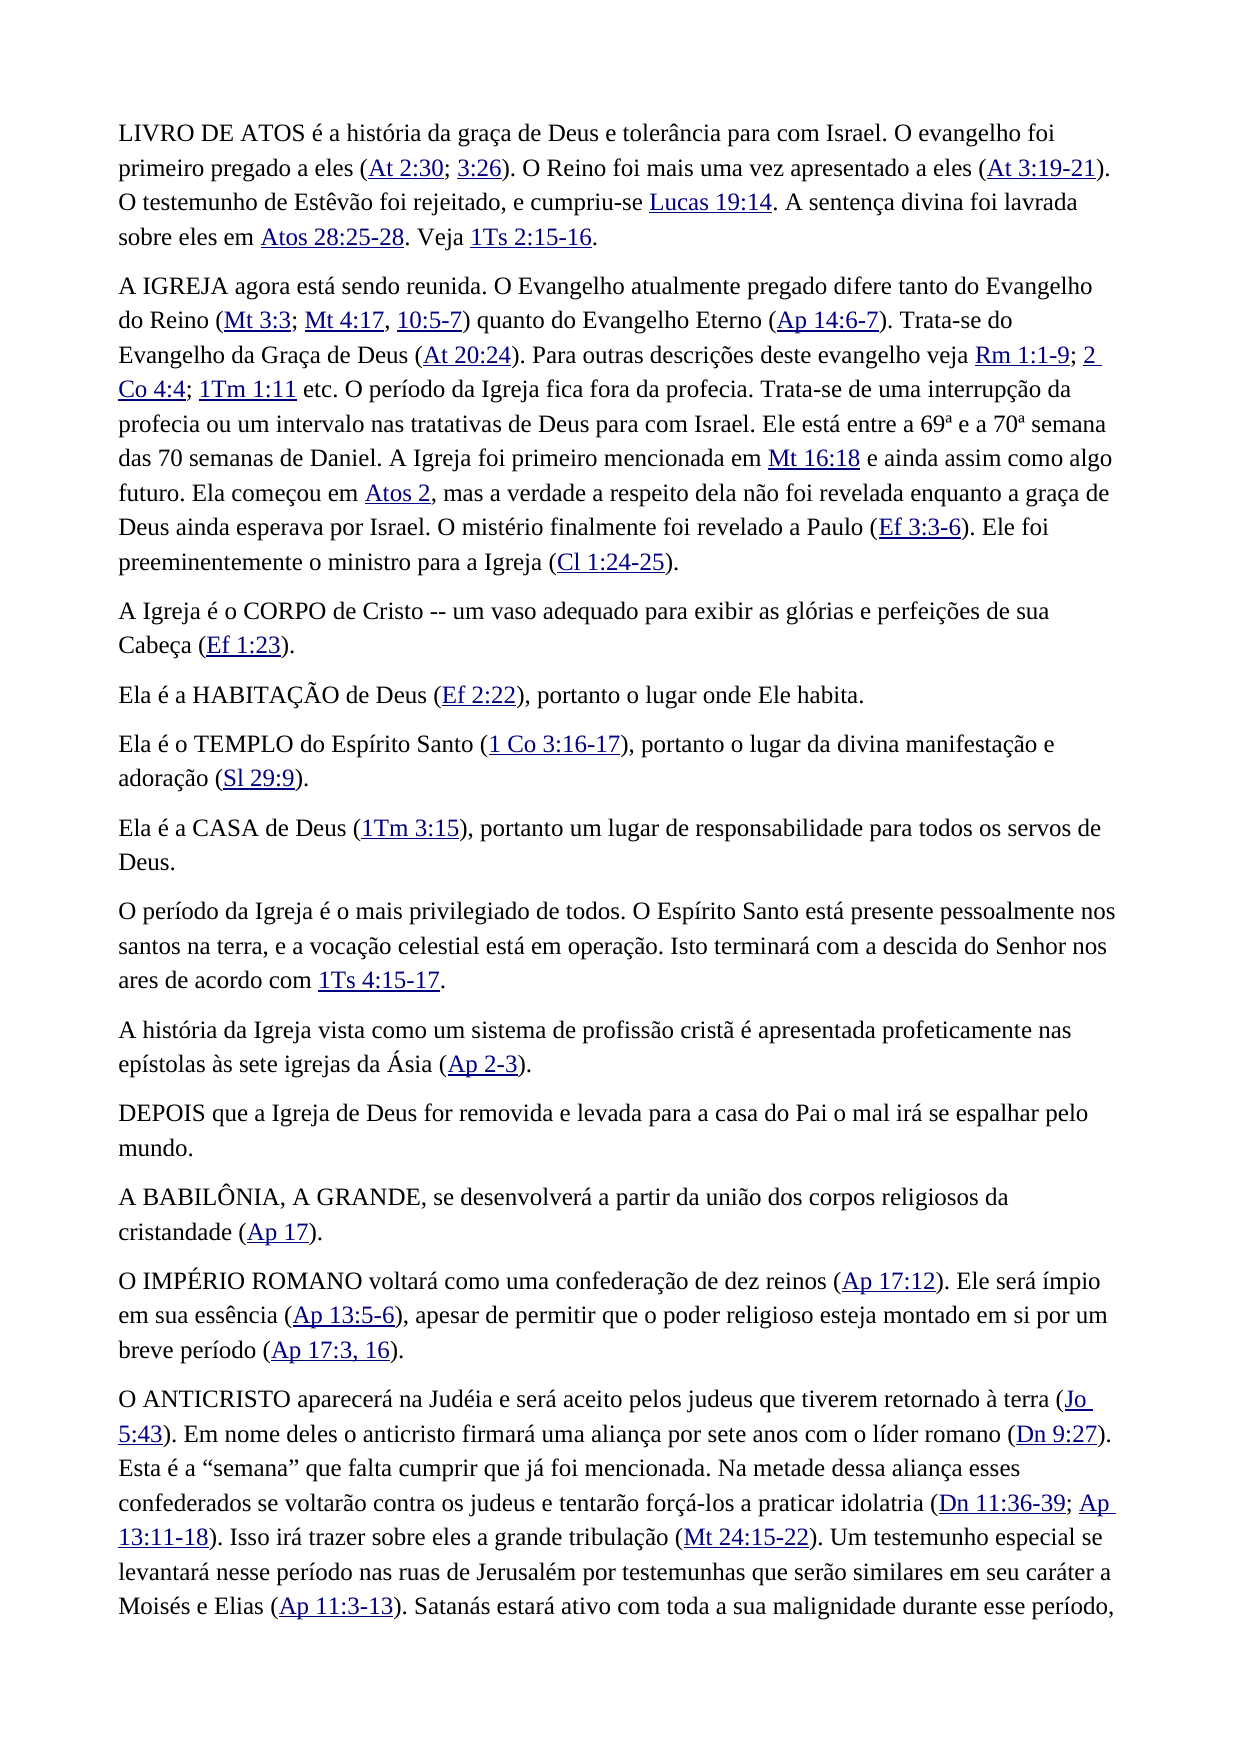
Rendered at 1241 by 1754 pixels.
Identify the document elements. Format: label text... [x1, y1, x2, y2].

text A IGREJA agora está sendo reunida. O Evangelho atualmente pregado difere tanto do Evangelho do Reino (Mt 3:3; Mt 4:17, 10:5-7) quanto do Evangelho Eterno (Ap 14:6-7). Trata-se do Evangelho da Graça de Deus (At 20:24). Para outras descrições deste evangelho veja Rm 1:1-9; 2 Co 4:4; 1Tm 1:11 etc. O período da Igreja fica fora da profecia. Trata-se de uma interrupção da profecia ou um intervalo nas tratativas de Deus para com Israel. Ele está entre a 69ª e a 70ª semana das 70 semanas de Daniel. A Igreja foi primeiro mencionada em Mt 16:18 e ainda assim como algo futuro. Ela começou em Atos 2, mas a verdade a respeito dela não foi revelada enquanto a graça de Deus ainda esperava por Israel. O mistério finalmente foi revelado a Paulo (Ef 3:3-6). Ele foi preeminentemente o ministro para a Igreja (Cl 1:24-25). [118, 271, 1122, 575]
text O período da Igreja é o mais privilegiado de todos. O Espírito Santo está presente pessoalmente nos santos na terra, e a vocação celestial está em operação. Isto terminará com a descida do Senhor nos ares de acordo com 1Ts 4:15-17. [118, 896, 1122, 994]
text Ela é o TEMPLO do Espírito Santo (1 Co 3:16-17), portanto o lugar da divina manifestação e adoração (Sl 29:9). [118, 729, 1122, 792]
text DEPOIS que a Igreja de Deus for removida e levada para a casa do Pai o mal irá se espalhar pelo mundo. [118, 1098, 1122, 1162]
text O IMPÉRIO ROMANO voltará como uma confederação de dez reinos (Ap 17:12). Ele será ímpio em sua essência (Ap 13:5-6), apesar de permitir que o poder religioso esteja montado em si por um breve período (Ap 17:3, 16). [118, 1266, 1122, 1364]
text A BABILÔNIA, A GRANDE, se desenvolverá a partir da união dos corpos religiosos da cristandade (Ap 17). [118, 1182, 1122, 1245]
text A Igreja é o CORPO de Cristo -- um vaso adequado para exibir as glórias e perfeições de sua Cabeça (Ef 1:23). [118, 596, 1122, 659]
text O ANTICRISTO aparecerá na Judéia e será aceito pelos judeus que tiverem retornado à terra (Jo 5:43). Em nome deles o anticristo firmará uma aliança por sete anos com o líder romano (Dn 9:27). Esta é a “semana” que falta cumprir que já foi mencionada. Na metade dessa aliança esses confederados se voltarão contra os judeus e tentarão forçá-los a praticar idolatria (Dn 11:36-39; Ap 13:11-18). Isso irá trazer sobre eles a grande tribulação (Mt 24:15-22). Um testemunho especial se levantará nesse período nas ruas de Jerusalém por testemunhas que serão similares em seu caráter a Moisés e Elias (Ap 11:3-13). Satanás estará ativo com toda a sua malignidade durante esse período, [118, 1384, 1122, 1620]
text A história da Igreja vista como um sistema de profissão cristã é apresentada profeticamente nas epístolas às sete igrejas da Ásia (Ap 2-3). [118, 1015, 1122, 1078]
text Ela é a CASA de Deus (1Tm 3:15), portanto um lugar de responsabilidade para todos os servos de Deus. [118, 813, 1122, 876]
text LIVRO DE ATOS é a história da graça de Deus e tolerância para com Israel. O evangelho foi primeiro pregado a eles (At 2:30; 3:26). O Reino foi mais uma vez apresentado a eles (At 3:19-21). O testemunho de Estêvão foi rejeitado, e cumpriu-se Lucas 19:14. A sentença divina foi lavrada sobre eles em Atos 28:25-28. Veja 1Ts 2:15-16. [118, 118, 1122, 250]
text Ela é a HABITAÇÃO de Deus (Ef 2:22), portanto o lugar onde Ele habita. [118, 680, 1122, 708]
